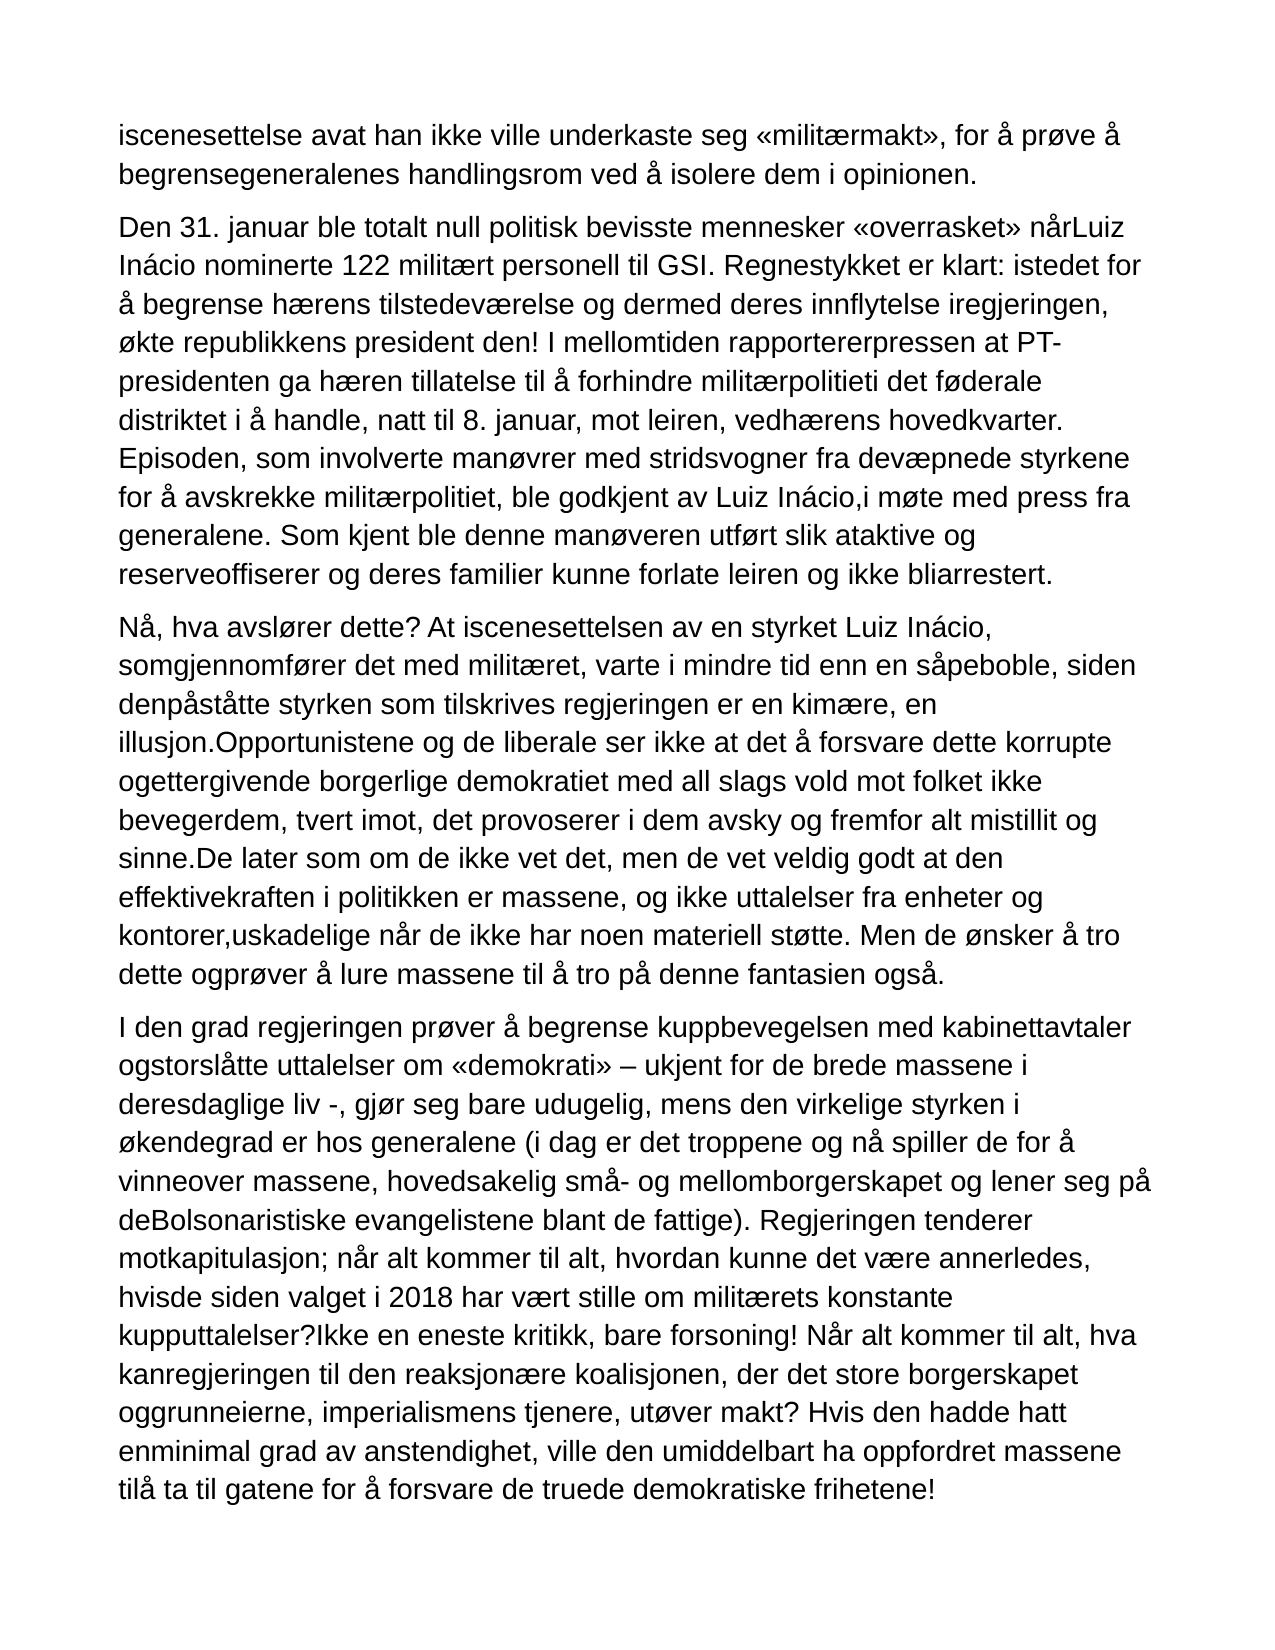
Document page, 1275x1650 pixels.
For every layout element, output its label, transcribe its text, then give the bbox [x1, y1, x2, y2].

text Den 31. januar ble totalt null politisk bevisste mennesker «overrasket» nårLuiz Inácio nominerte 122 militært personell til GSI. Regnestykket er klart: istedet for å begrense hærens tilstedeværelse og dermed deres innflytelse iregjeringen, økte republikkens president den! I mellomtiden rapportererpressen at PT-presidenten ga hæren tillatelse til å forhindre militærpolitieti det føderale distriktet i å handle, natt til 8. januar, mot leiren, vedhærens hovedkvarter. Episoden, som involverte manøvrer med stridsvogner fra devæpnede styrkene for å avskrekke militærpolitiet, ble godkjent av Luiz Inácio,i møte med press fra generalene. Som kjent ble denne manøveren utført slik ataktive og reserveoffiserer og deres familier kunne forlate leiren og ikke bliarrestert. [118, 210, 1157, 590]
text Nå, hva avslører dette? At iscenesettelsen av en styrket Luiz Inácio, somgjennomfører det med militæret, varte i mindre tid enn en såpeboble, siden denpåståtte styrken som tilskrives regjeringen er en kimære, en illusjon.Opportunistene og de liberale ser ikke at det å forsvare dette korrupte ogettergivende borgerlige demokratiet med all slags vold mot folket ikke bevegerdem, tvert imot, det provoserer i dem avsky og fremfor alt mistillit og sinne.De later som om de ikke vet det, men de vet veldig godt at den effektivekraften i politikken er massene, og ikke uttalelser fra enheter og kontorer,uskadelige når de ikke har noen materiell støtte. Men de ønsker å tro dette ogprøver å lure massene til å tro på denne fantasien også. [118, 610, 1157, 990]
text iscenesettelse avat han ikke ville underkaste seg «militærmakt», for å prøve å begrensegeneralenes handlingsrom ved å isolere dem i opinionen. [118, 118, 1157, 190]
text I den grad regjeringen prøver å begrense kuppbevegelsen med kabinettavtaler ogstorslåtte uttalelser om «demokrati» – ukjent for de brede massene i deresdaglige liv -, gjør seg bare udugelig, mens den virkelige styrken i økendegrad er hos generalene (i dag er det troppene og nå spiller de for å vinneover massene, hovedsakelig små- og mellomborgerskapet og lener seg på deBolsonaristiske evangelistene blant de fattige). Regjeringen tenderer motkapitulasjon; når alt kommer til alt, hvordan kunne det være annerledes, hvisde siden valget i 2018 har vært stille om militærets konstante kupputtalelser?Ikke en eneste kritikk, bare forsoning! Når alt kommer til alt, hva kanregjeringen til den reaksjonære koalisjonen, der det store borgerskapet oggrunneierne, imperialismens tjenere, utøver makt? Hvis den hadde hatt enminimal grad av anstendighet, ville den umiddelbart ha oppfordret massene tilå ta til gatene for å forsvare de truede demokratiske frihetene! [118, 1010, 1157, 1506]
